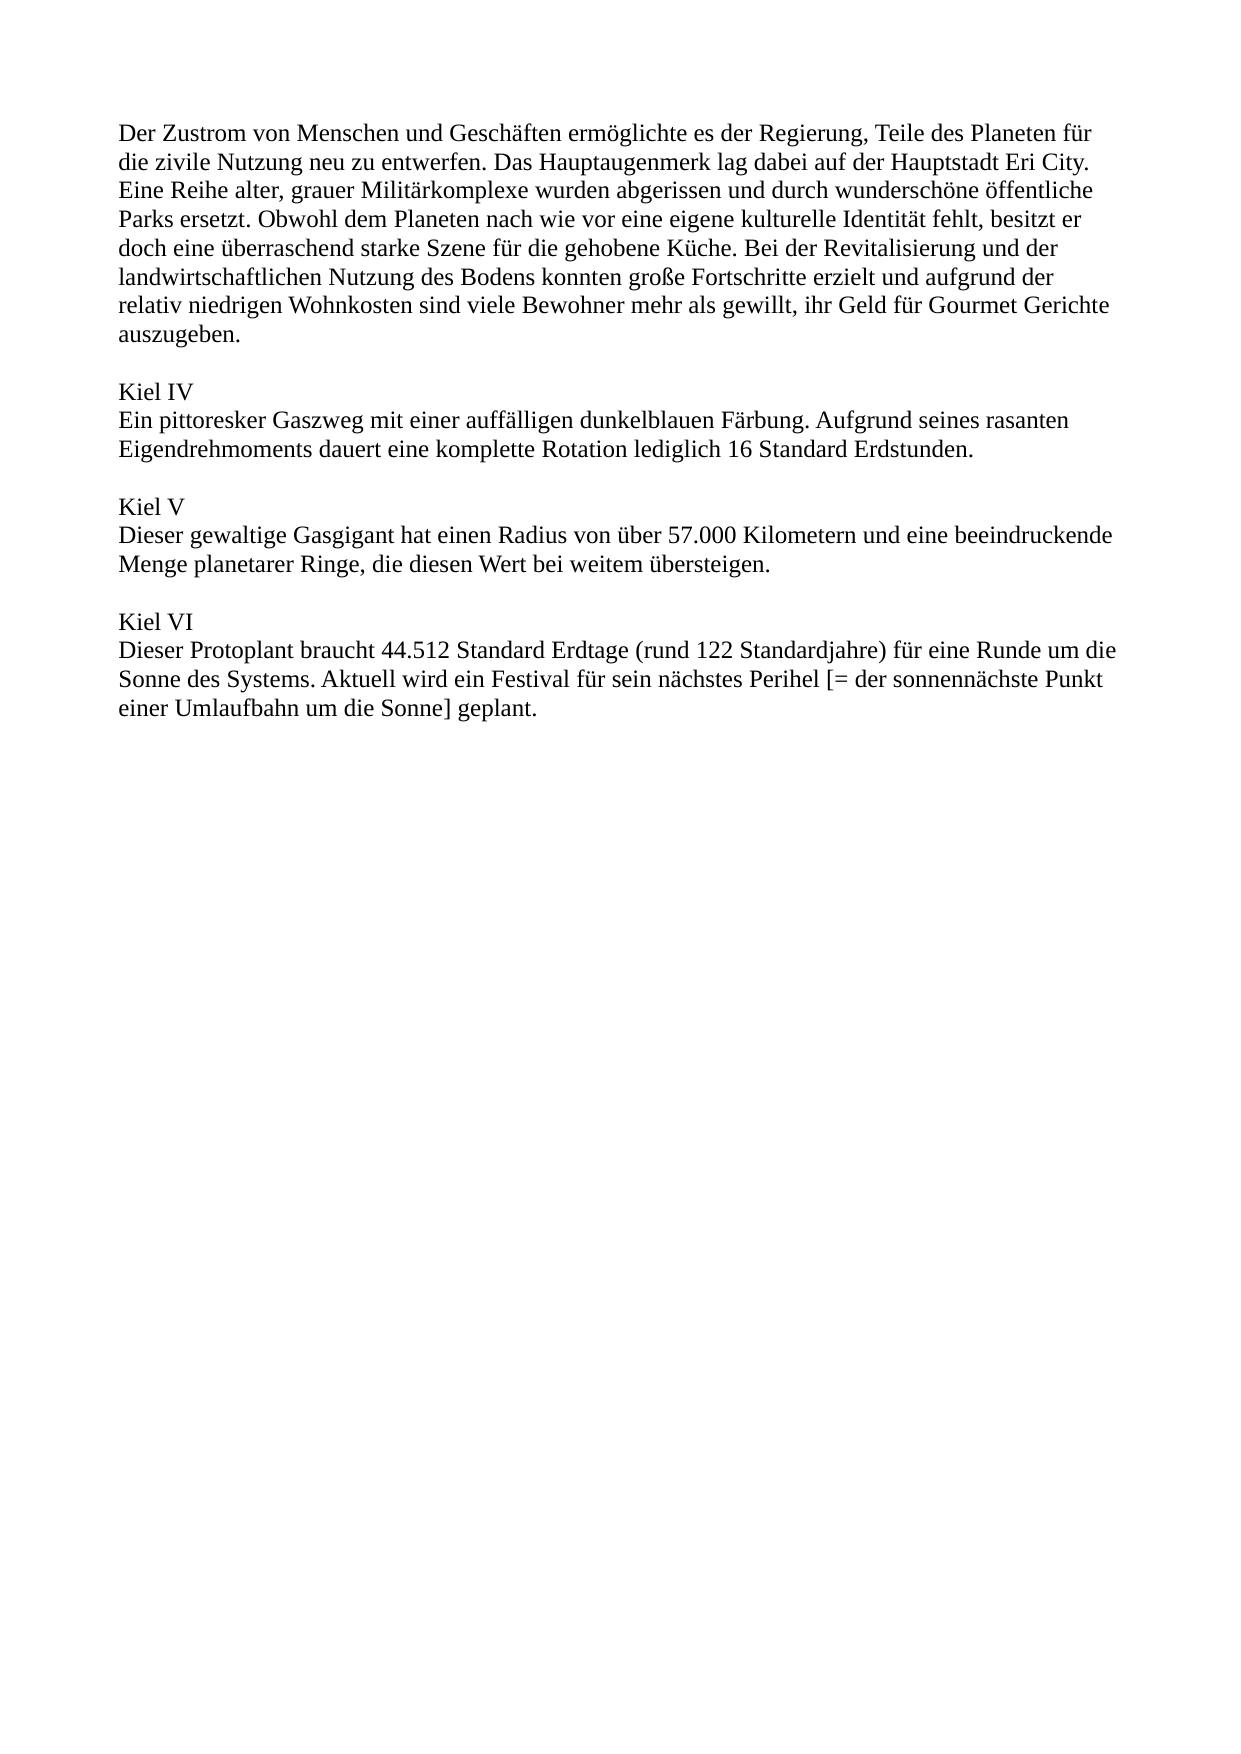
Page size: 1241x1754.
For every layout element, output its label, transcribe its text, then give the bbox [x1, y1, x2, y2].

text Kiel V [118, 492, 1122, 521]
text Der Zustrom von Menschen und Geschäften ermöglichte es der Regierung, Teile des Planeten für die zivile Nutzung neu zu entwerfen. Das Hauptaugenmerk lag dabei auf der Hauptstadt Eri City. Eine Reihe alter, grauer Militärkomplexe wurden abgerissen und durch wunderschöne öffentliche Parks ersetzt. Obwohl dem Planeten nach wie vor eine eigene kulturelle Identität fehlt, besitzt er doch eine überraschend starke Szene für die gehobene Küche. Bei der Revitalisierung und der landwirtschaftlichen Nutzung des Bodens konnten große Fortschritte erzielt und aufgrund der relativ niedrigen Wohnkosten sind viele Bewohner mehr als gewillt, ihr Geld für Gourmet Gerichte auszugeben. [118, 118, 1122, 348]
text Dieser Protoplant braucht 44.512 Standard Erdtage (rund 122 Standardjahre) für eine Runde um die Sonne des Systems. Aktuell wird ein Festival für sein nächstes Perihel [= der sonnennächste Punkt einer Umlaufbahn um die Sonne] geplant. [118, 636, 1122, 722]
text Kiel IV [118, 377, 1122, 406]
text Kiel VI [118, 607, 1122, 636]
text Dieser gewaltige Gasgigant hat einen Radius von über 57.000 Kilometern und eine beeindruckende Menge planetarer Ringe, die diesen Wert bei weitem übersteigen. [118, 521, 1122, 578]
text Ein pittoresker Gaszweg mit einer auffälligen dunkelblauen Färbung. Aufgrund seines rasanten Eigendrehmoments dauert eine komplette Rotation lediglich 16 Standard Erdstunden. [118, 406, 1122, 463]
